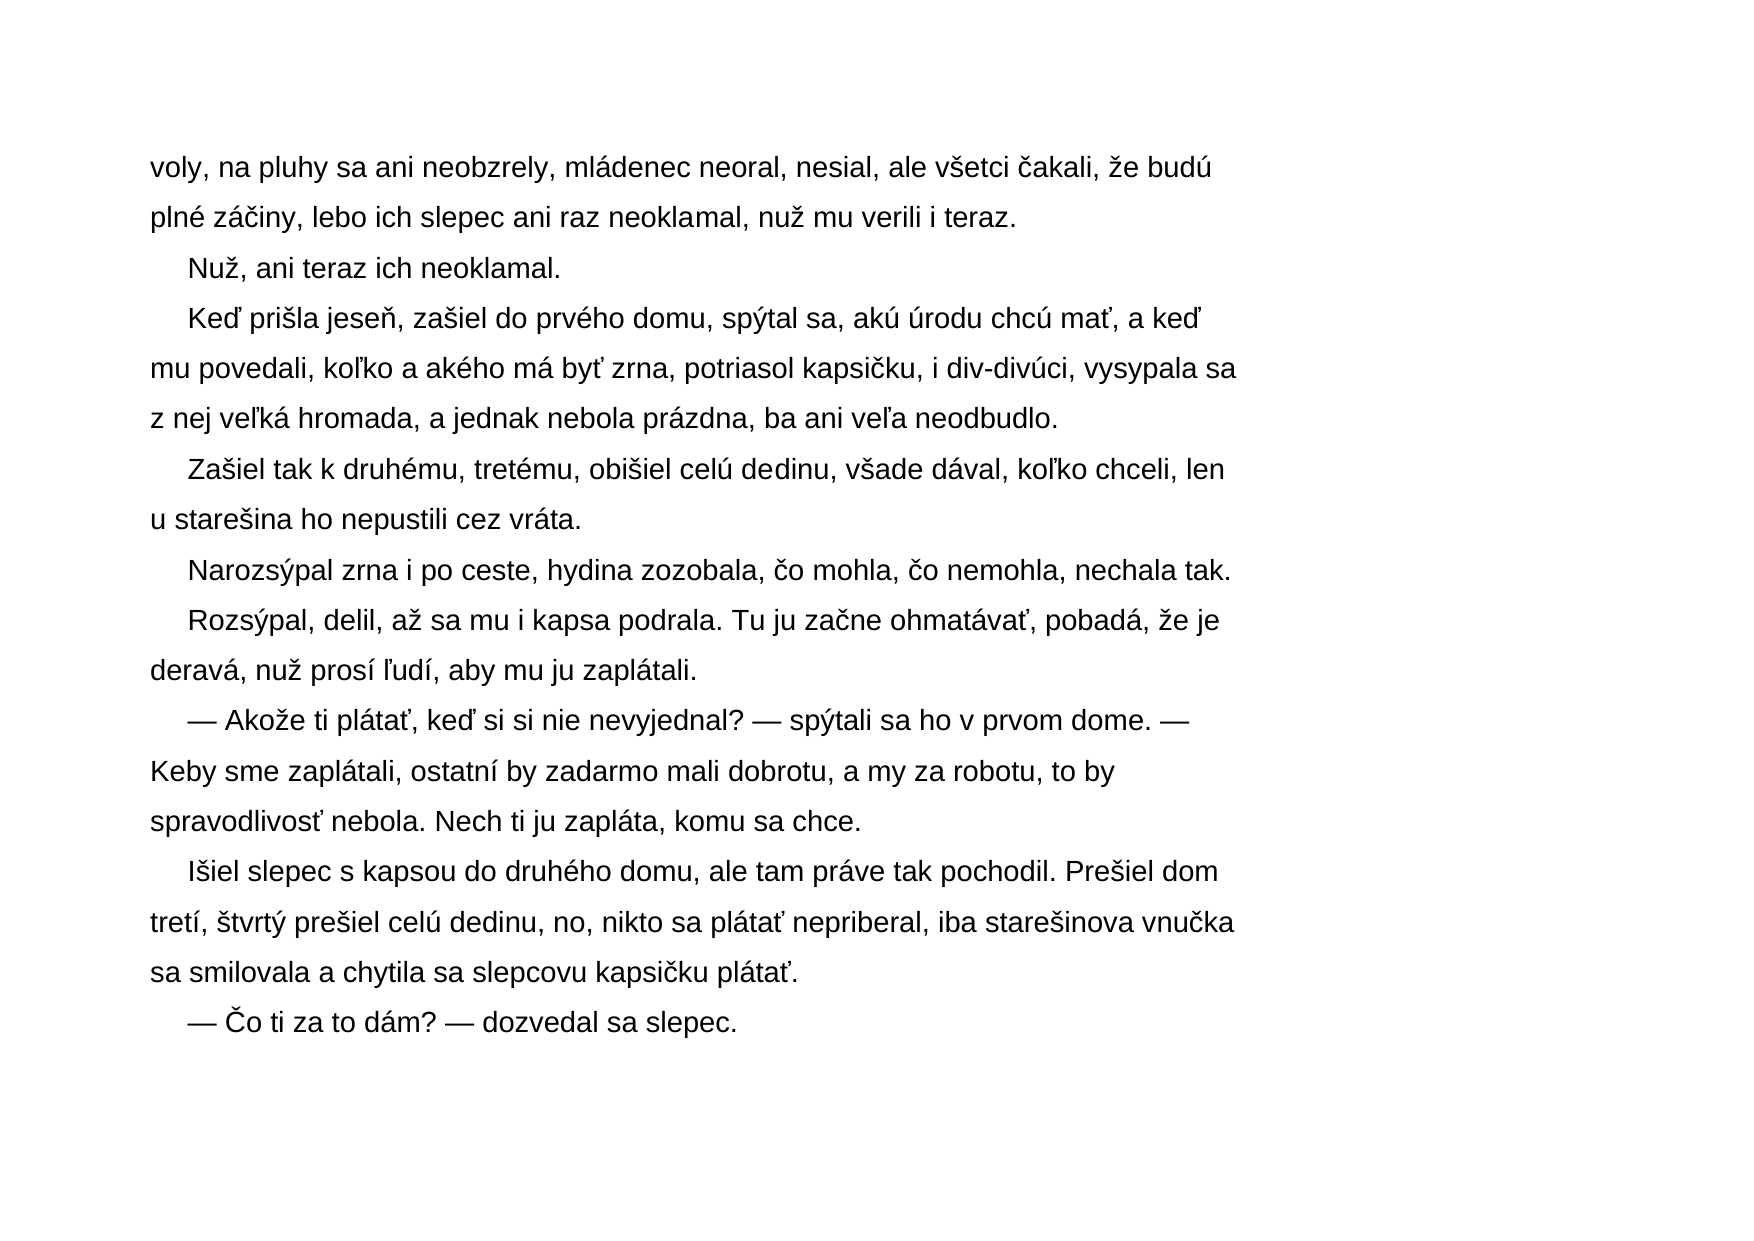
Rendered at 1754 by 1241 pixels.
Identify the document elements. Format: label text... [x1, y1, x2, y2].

text Išiel slepec s kapsou do druhého domu, ale tam práve tak pochodil. Prešiel dom tretí, štvrtý prešiel celú dedinu, no, nikto sa plátať nepriberal, iba starešinova vnučka sa smilovala a chytila sa slepcovu kapsičku plátať. [150, 854, 1243, 988]
text — Akože ti plátať, keď si si nie nevyjednal? — spýtali sa ho v prvom dome. — Keby sme zaplátali, ostatní by zadarmo mali dobrotu, a my za robotu, to by spravodlivosť nebola. Nech ti ju zapláta, komu sa chce. [150, 703, 1243, 838]
text Narozsýpal zrna i po ceste, hydina zozobala, čo mohla, čo nemohla, nechala tak. [150, 552, 1243, 586]
text Keď prišla jeseň, zašiel do prvého domu, spýtal sa, akú úrodu chcú mať, a keď mu povedali, koľko a akého má byť zrna, potriasol kapsičku, i div-divúci, vysypala sa z nej veľká hromada, a jednak nebola prázdna, ba ani veľa neodbudlo. [150, 301, 1243, 435]
text voly, na pluhy sa ani neobzrely, mládenec neoral, nesial, ale všetci čakali, že budú plné záčiny, lebo ich slepec ani raz neokla­mal, nuž mu verili i teraz. [150, 150, 1243, 234]
text Zašiel tak k druhému, tretému, obišiel celú de­dinu, všade dával, koľko chceli, len u starešina ho nepustili cez vráta. [150, 452, 1243, 536]
text — Čo ti za to dám? — dozvedal sa slepec. [150, 1005, 1243, 1039]
text Rozsýpal, delil, až sa mu i kapsa podrala. Tu ju začne ohmatávať, pobadá, že je deravá, nuž prosí ľudí, aby mu ju zaplátali. [150, 603, 1243, 687]
text Nuž, ani teraz ich neoklamal. [150, 251, 1243, 284]
